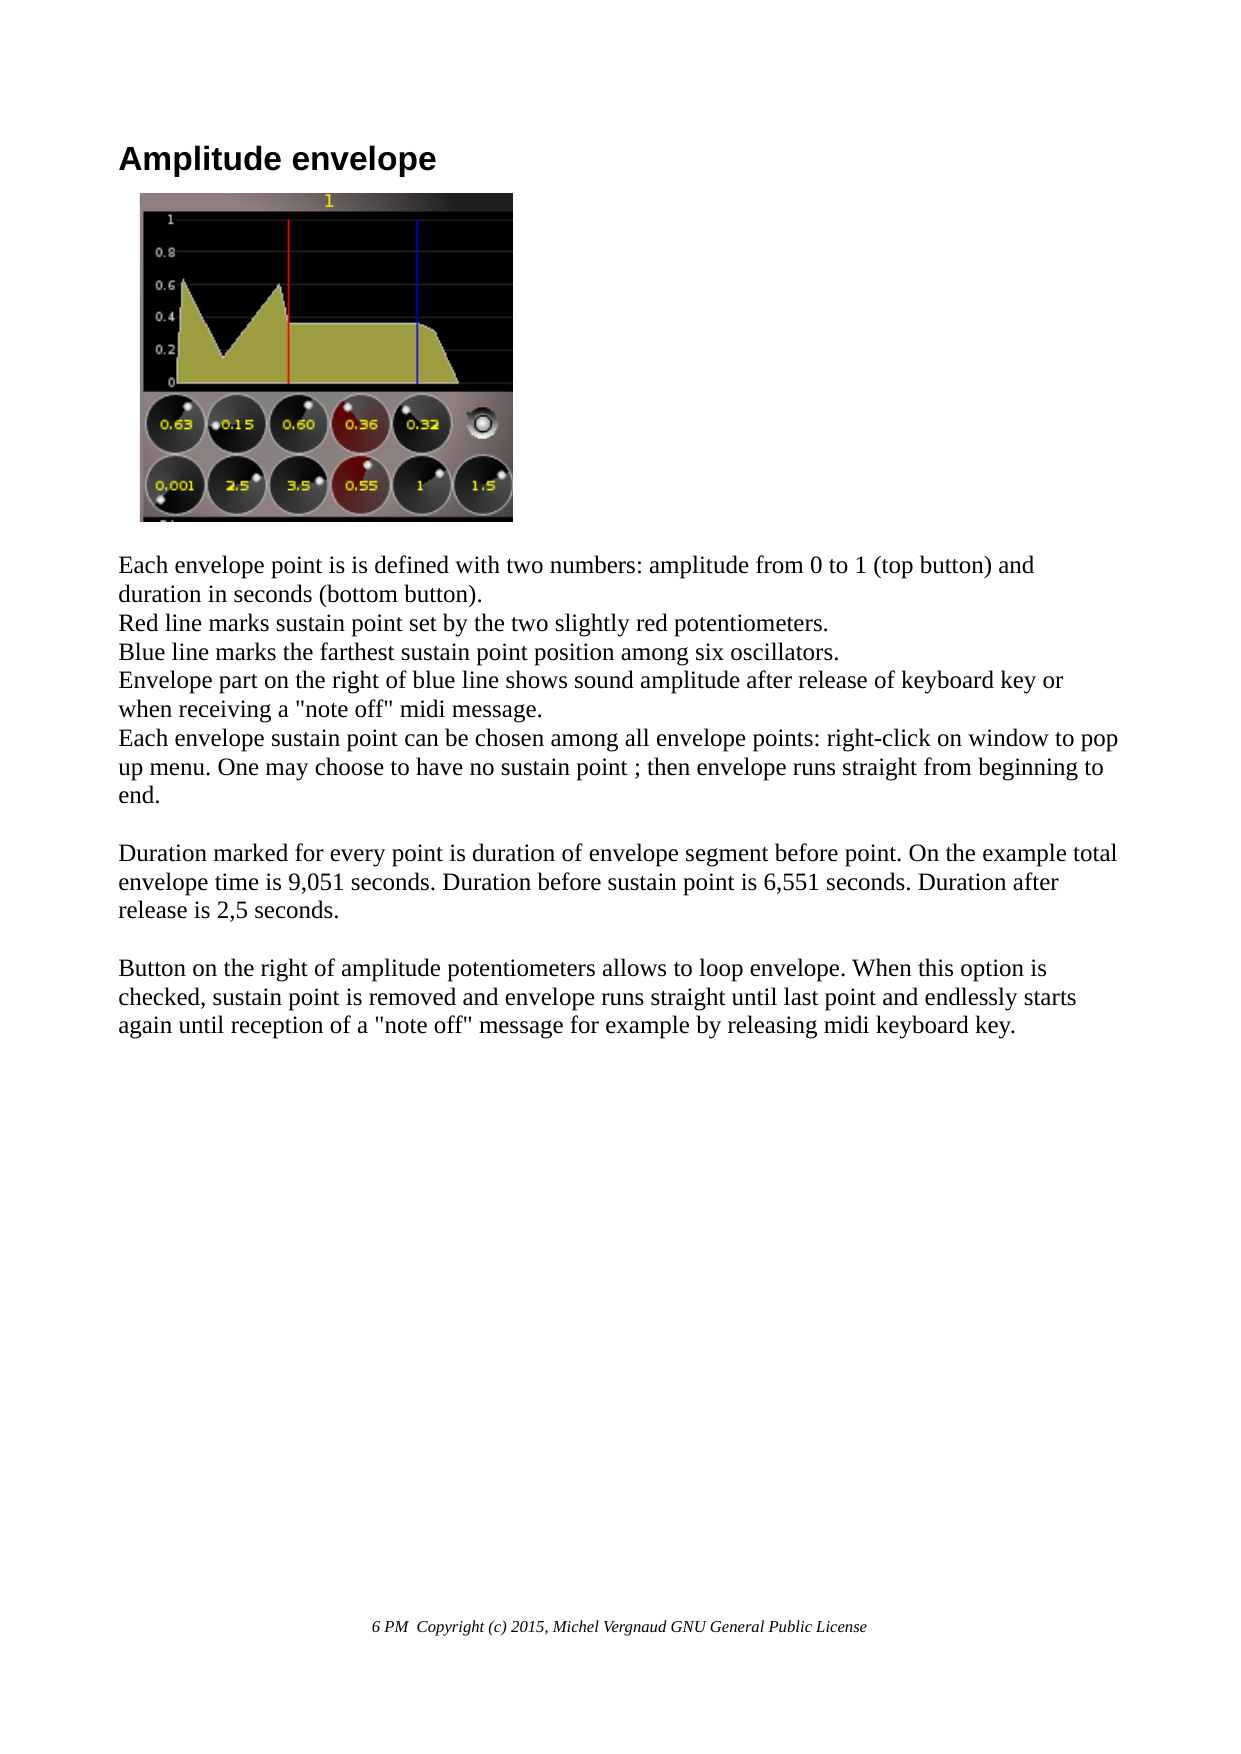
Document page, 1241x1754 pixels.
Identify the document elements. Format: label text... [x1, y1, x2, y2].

text Each envelope point is is defined with two numbers: amplitude from 0 to 1 (top button) and duration in seconds (bottom button). [118, 551, 1122, 608]
picture [139, 193, 513, 522]
text Each envelope sustain point can be chosen among all envelope points: right-click on window to pop up menu. One may choose to have no sustain point ; then envelope runs straight from beginning to end. [118, 723, 1122, 809]
text Button on the right of amplitude potentiometers allows to loop envelope. When this option is checked, sustain point is removed and envelope runs straight until last point and endlessly starts again until reception of a "note off" message for example by releasing midi keyboard key. [118, 953, 1122, 1039]
text Red line marks sustain point set by the two slightly red potentiometers. [118, 608, 1122, 637]
text Blue line marks the farthest sustain point position among six oscillators. [118, 637, 1122, 666]
text Envelope part on the right of blue line shows sound amplitude after release of keyboard key or when receiving a "note off" midi message. [118, 666, 1122, 723]
text Duration marked for every point is duration of envelope segment before point. On the example total envelope time is 9,051 seconds. Duration before sustain point is 6,551 seconds. Duration after release is 2,5 seconds. [118, 838, 1122, 924]
subtitle Amplitude envelope [118, 139, 1122, 178]
